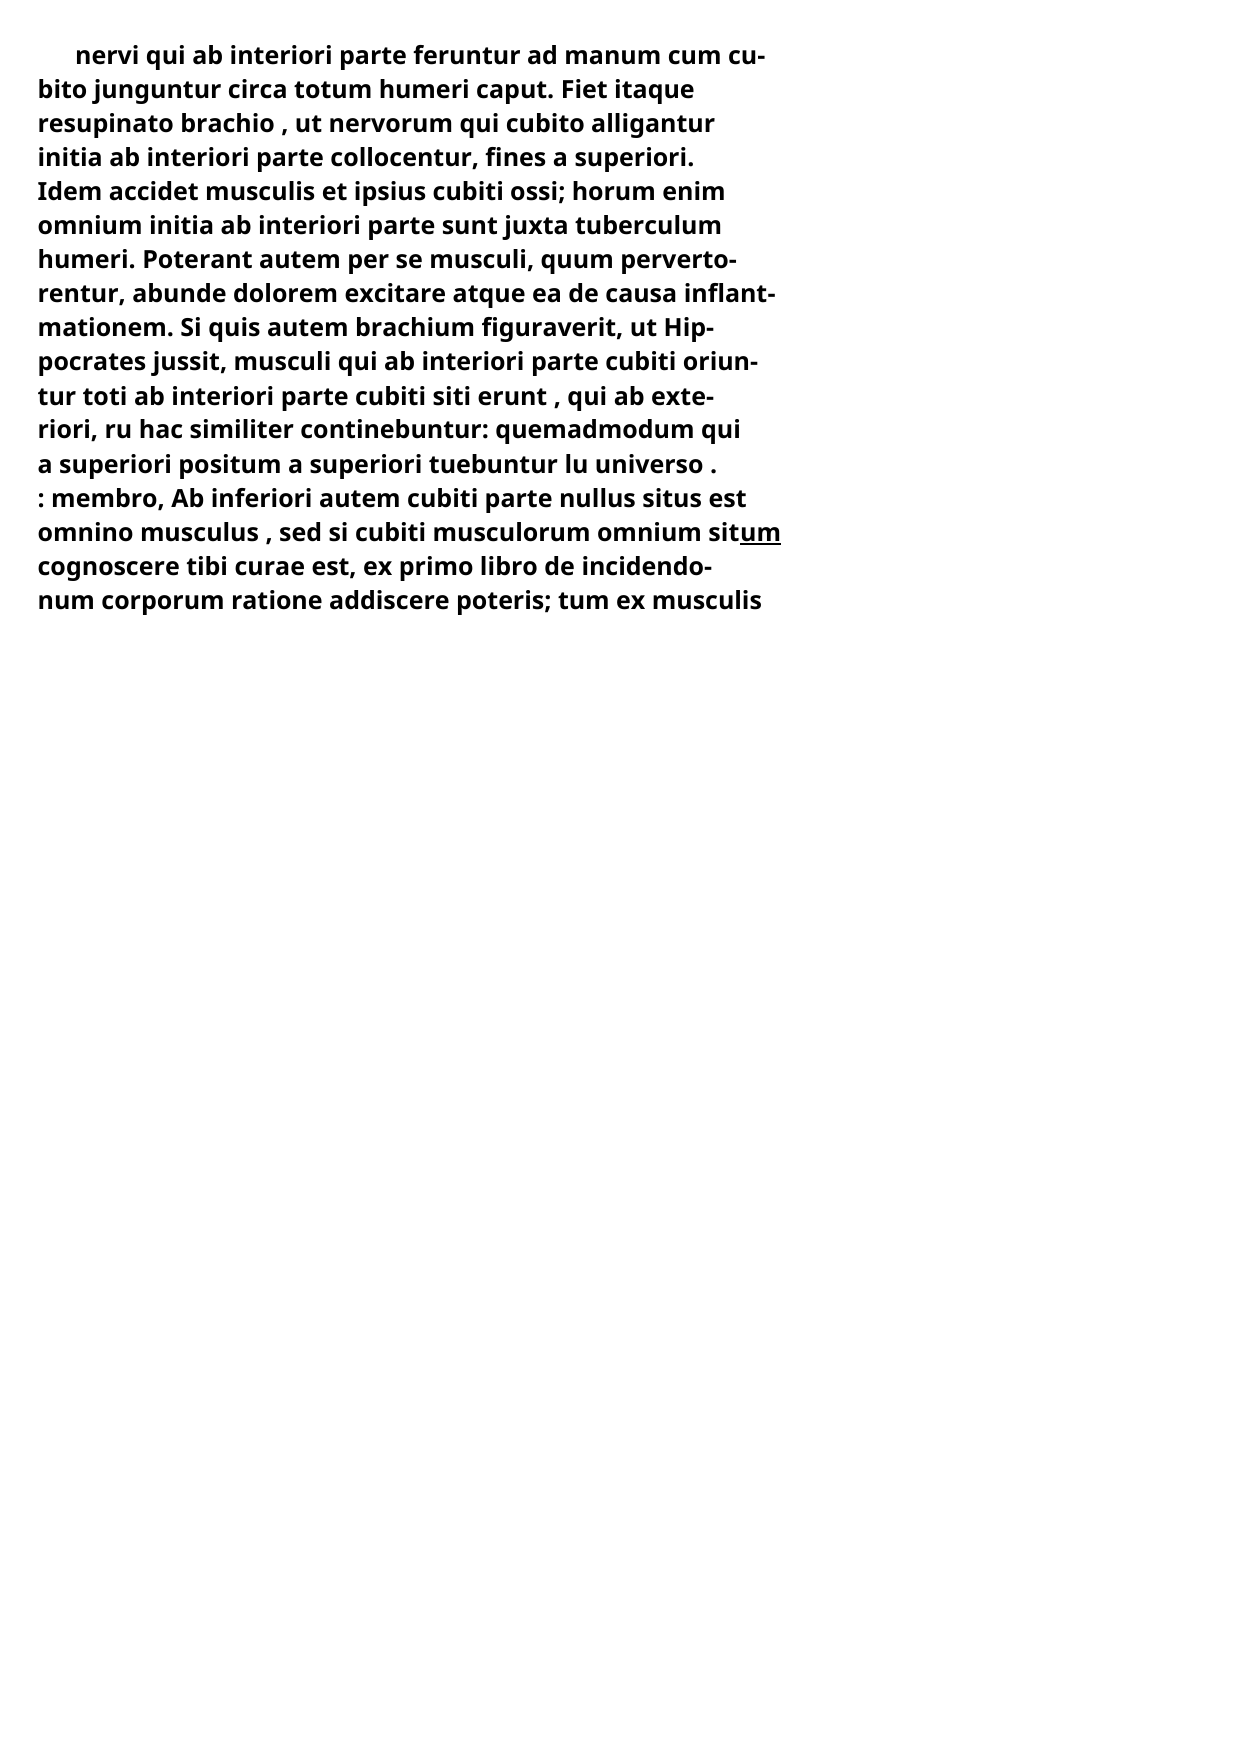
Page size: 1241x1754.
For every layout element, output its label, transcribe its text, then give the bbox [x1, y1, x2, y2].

text nervi qui ab interiori parte feruntur ad manum cum cu- bito junguntur circa totum humeri caput. Fiet itaque resupinato brachio , ut nervorum qui cubito alligantur initia ab interiori parte collocentur, fines a superiori. Idem accidet musculis et ipsius cubiti ossi; horum enim omnium initia ab interiori parte sunt juxta tuberculum humeri. Poterant autem per se musculi, quum perverto- rentur, abunde dolorem excitare atque ea de causa inflant- mationem. Si quis autem brachium figuraverit, ut Hip- pocrates jussit, musculi qui ab interiori parte cubiti oriun- tur toti ab interiori parte cubiti siti erunt , qui ab exte- riori, ru hac similiter continebuntur: quemadmodum qui a superiori positum a superiori tuebuntur lu universo . [37, 37, 1203, 480]
text : membro, Ab inferiori autem cubiti parte nullus situs est omnino musculus , sed si cubiti musculorum omnium situm cognoscere tibi curae est, ex primo libro de incidendo- num corporum ratione addiscere poteris; tum ex musculis [37, 480, 1203, 617]
